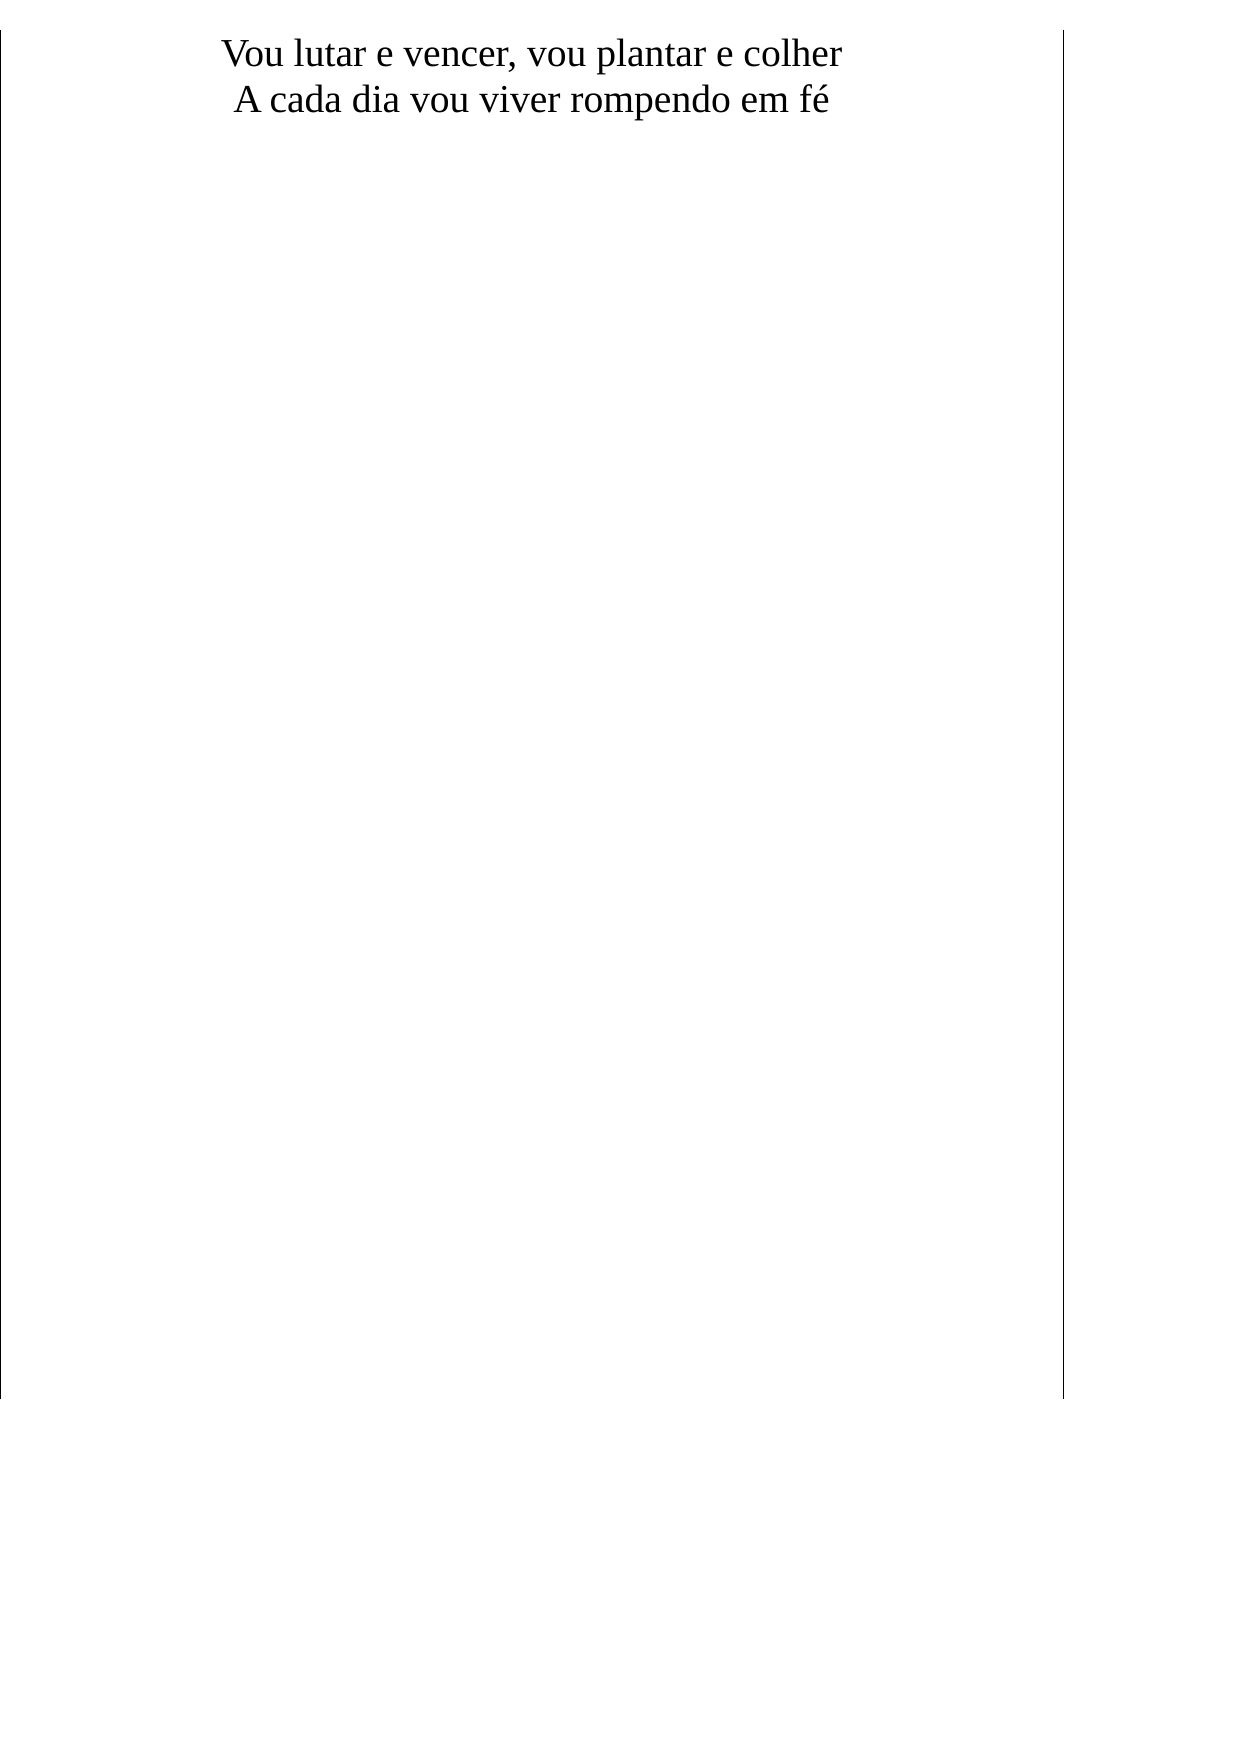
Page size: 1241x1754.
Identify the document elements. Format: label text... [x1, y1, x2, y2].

text A cada dia vou viver rompendo em fé [29, 75, 1033, 121]
text Vou lutar e vencer, vou plantar e colher [29, 29, 1033, 75]
